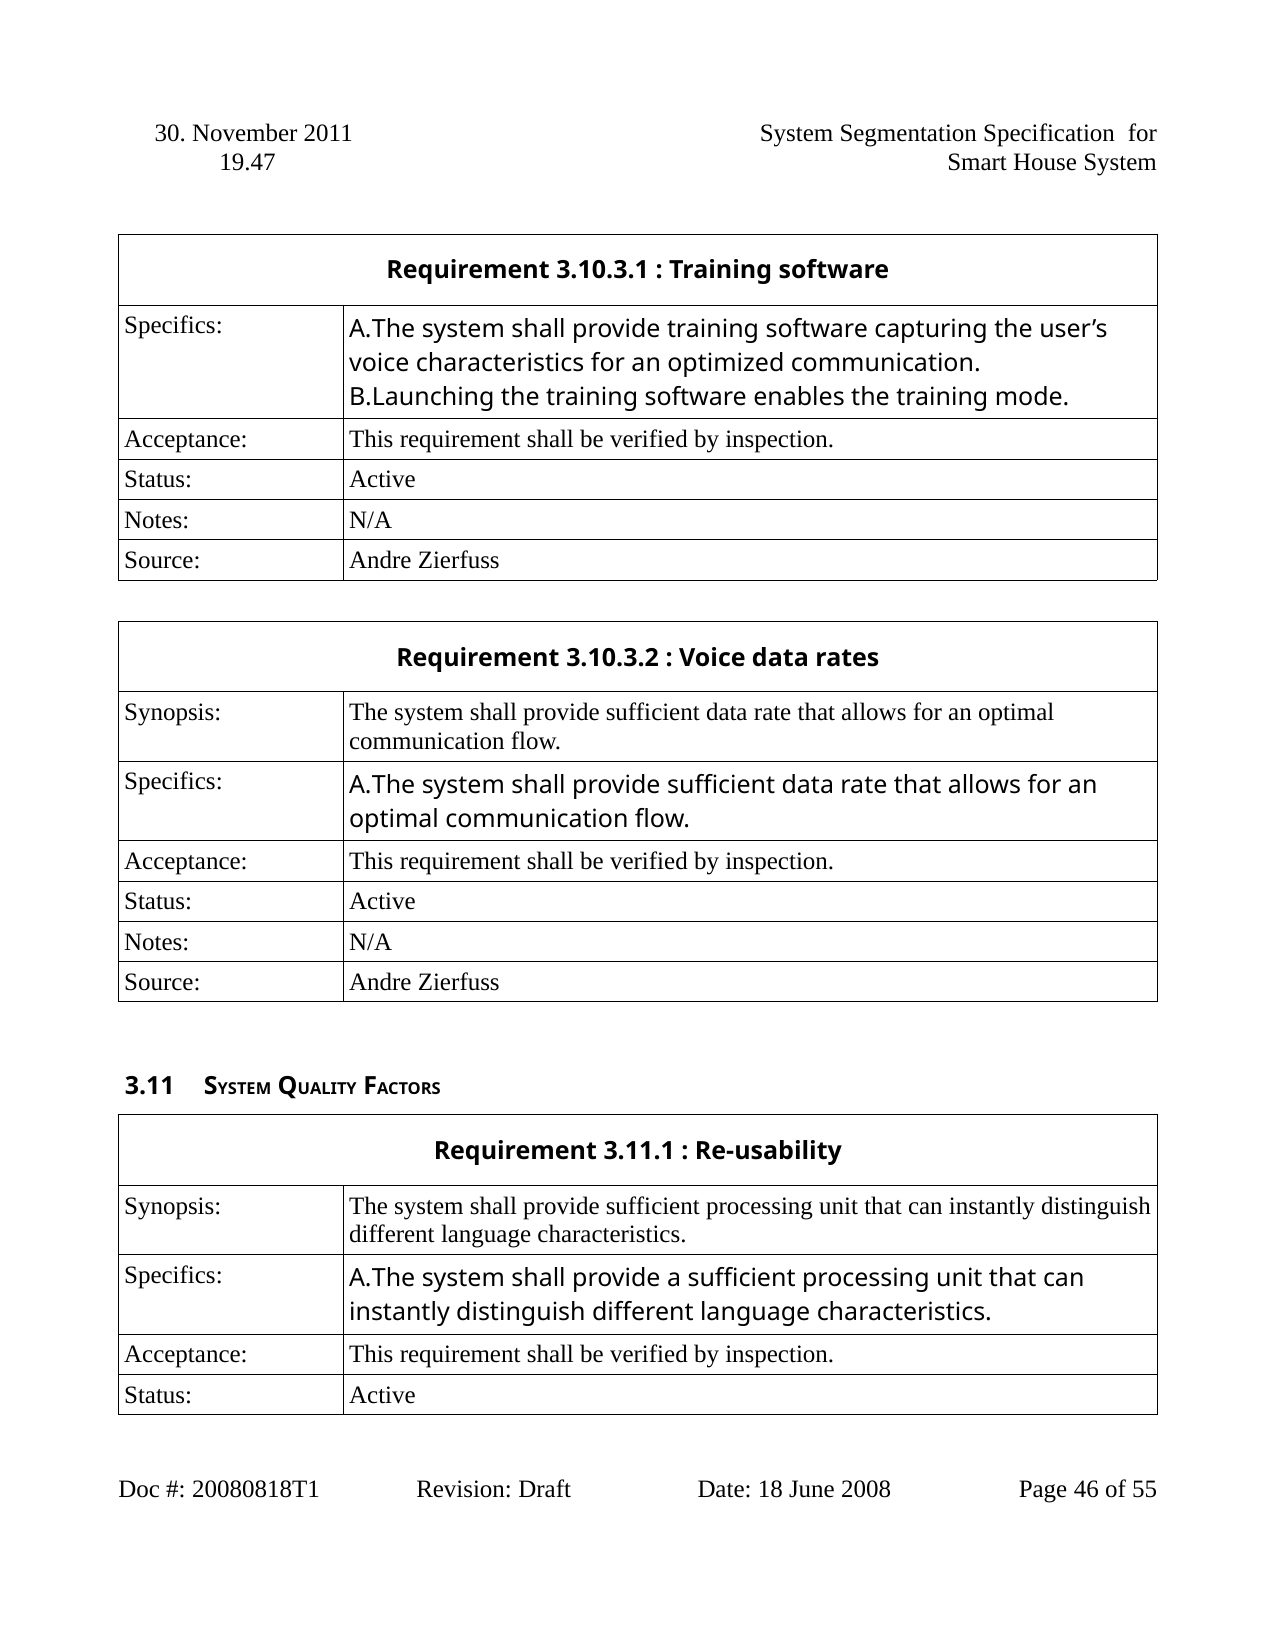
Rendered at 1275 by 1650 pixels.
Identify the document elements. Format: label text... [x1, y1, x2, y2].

table_cell Active [344, 460, 1157, 499]
table_cell Notes: [119, 500, 343, 539]
table_cell Acceptance: [119, 419, 343, 458]
subtitle System Quality Factors [118, 1068, 1157, 1102]
table_cell Andre Zierfuss [344, 962, 1157, 1001]
table_cell Acceptance: [119, 841, 343, 881]
table_cell This requirement shall be verified by inspection. [344, 841, 1157, 881]
table_cell The system shall provide a sufficient processing unit that can instantly distinguish different language characteristics. [344, 1255, 1157, 1334]
table_cell Synopsis: [119, 1186, 343, 1254]
table_cell Status: [119, 882, 343, 921]
table_cell The system shall provide sufficient processing unit that can instantly distinguish different language characteristics. [344, 1186, 1157, 1254]
table_header Requirement 3.11.1 : Re-usability [119, 1115, 1157, 1185]
table_cell Status: [119, 1375, 343, 1414]
table_cell Source: [119, 962, 343, 1001]
table_cell This requirement shall be verified by inspection. [344, 419, 1157, 458]
table_cell The system shall provide training software capturing the user’s voice characteristics for an optimized communication. Launching the training software enables the training mode. [344, 306, 1157, 418]
table_cell Notes: [119, 922, 343, 961]
table_cell Acceptance: [119, 1335, 343, 1374]
table_cell The system shall provide sufficient data rate that allows for an optimal communication flow. [344, 692, 1157, 761]
table_header Requirement 3.10.3.2 : Voice data rates [119, 622, 1157, 691]
table_cell N/A [344, 922, 1157, 961]
table_cell Specifics: [119, 762, 343, 840]
table_cell Active [344, 1375, 1157, 1414]
table_cell Source: [119, 540, 343, 579]
table_cell Status: [119, 460, 343, 499]
table_cell This requirement shall be verified by inspection. [344, 1335, 1157, 1374]
table_cell Active [344, 882, 1157, 921]
table_cell Synopsis: [119, 692, 343, 761]
table_header Requirement 3.10.3.1 : Training software [119, 235, 1157, 304]
table_cell The system shall provide sufficient data rate that allows for an optimal communication flow. [344, 762, 1157, 840]
table_cell Specifics: [119, 1255, 343, 1334]
table_cell Andre Zierfuss [344, 540, 1157, 579]
table_cell Specifics: [119, 306, 343, 418]
table_cell N/A [344, 500, 1157, 539]
